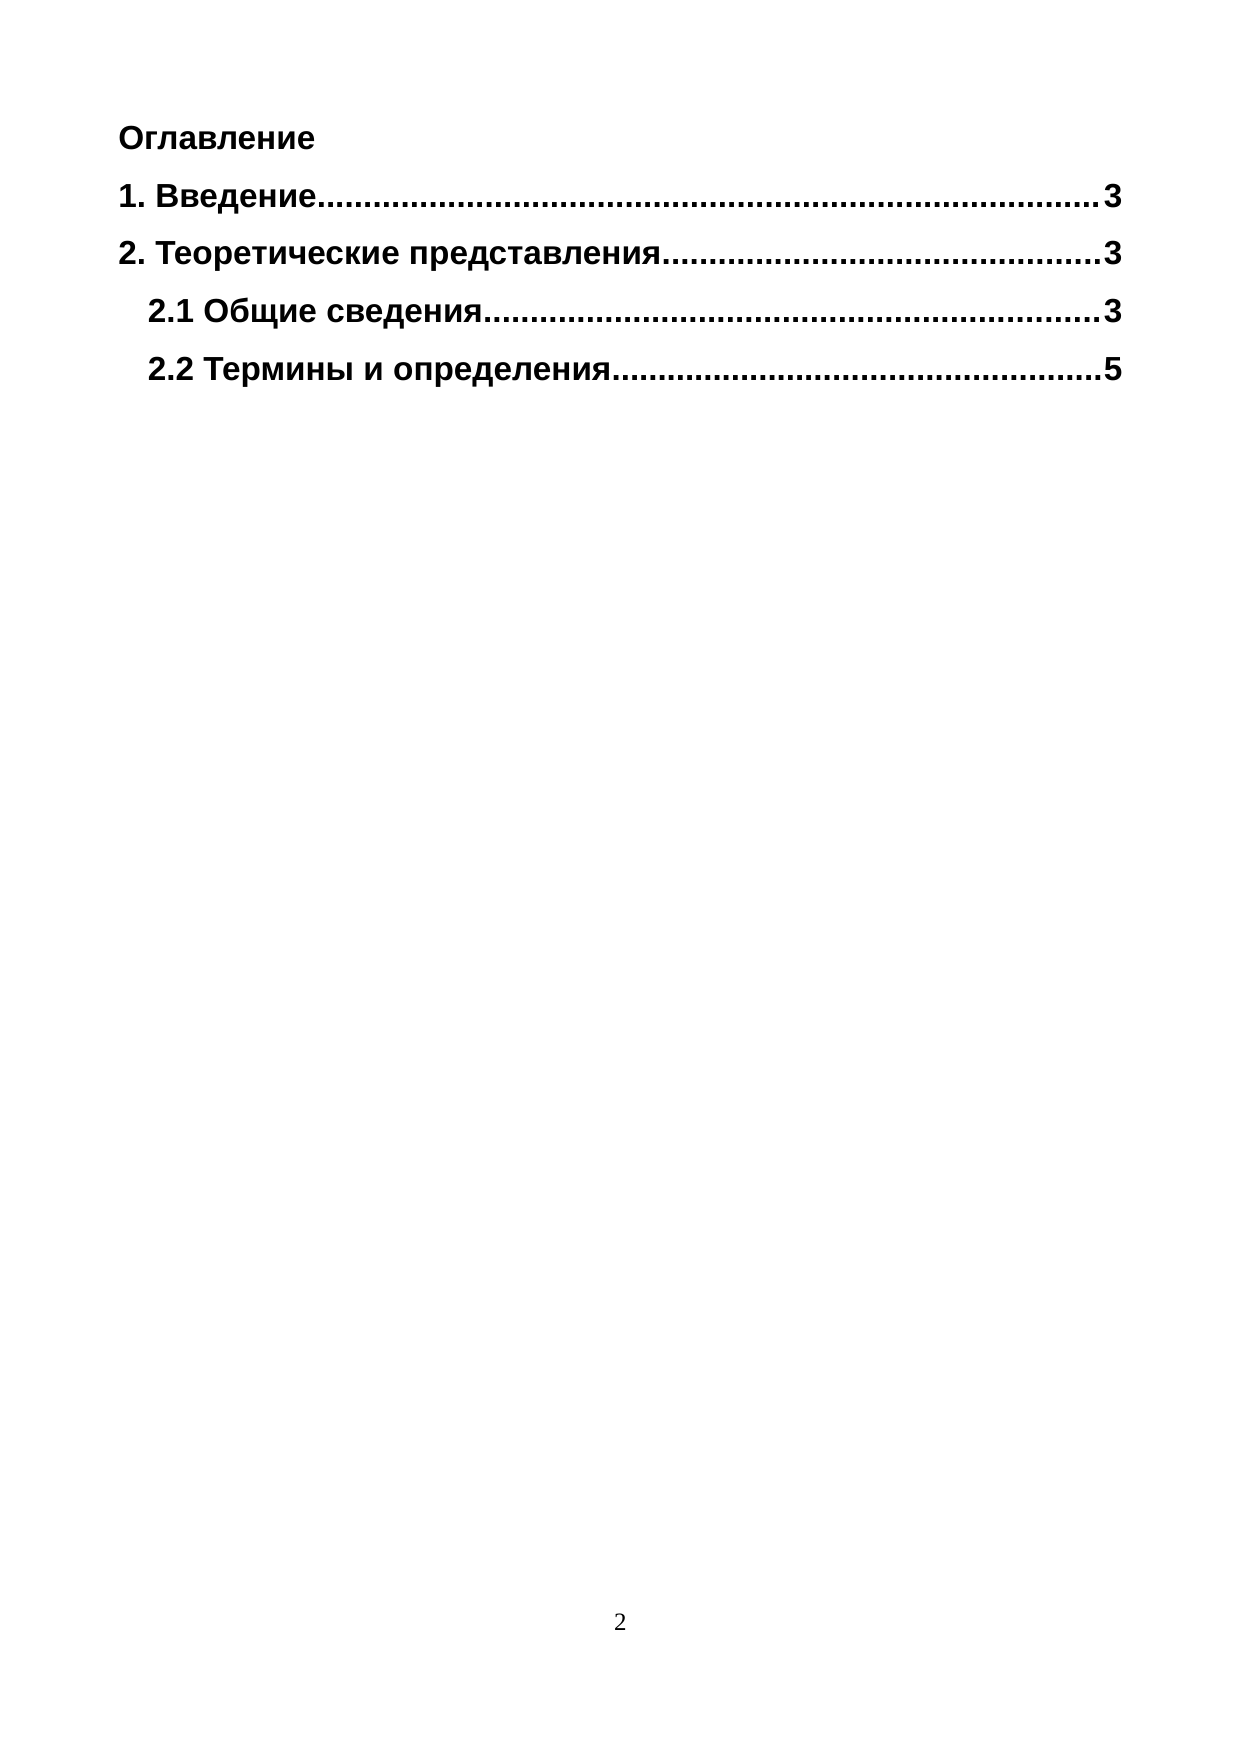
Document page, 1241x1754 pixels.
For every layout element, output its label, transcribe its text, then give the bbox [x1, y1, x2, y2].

subtitle Оглавление [118, 118, 1122, 157]
text 2.1 Общие сведения 3 [148, 291, 1122, 329]
text 1. Введение 3 [118, 176, 1122, 214]
text 2.2 Термины и определения 5 [148, 348, 1122, 387]
text 2. Теоретические представления 3 [118, 233, 1122, 272]
